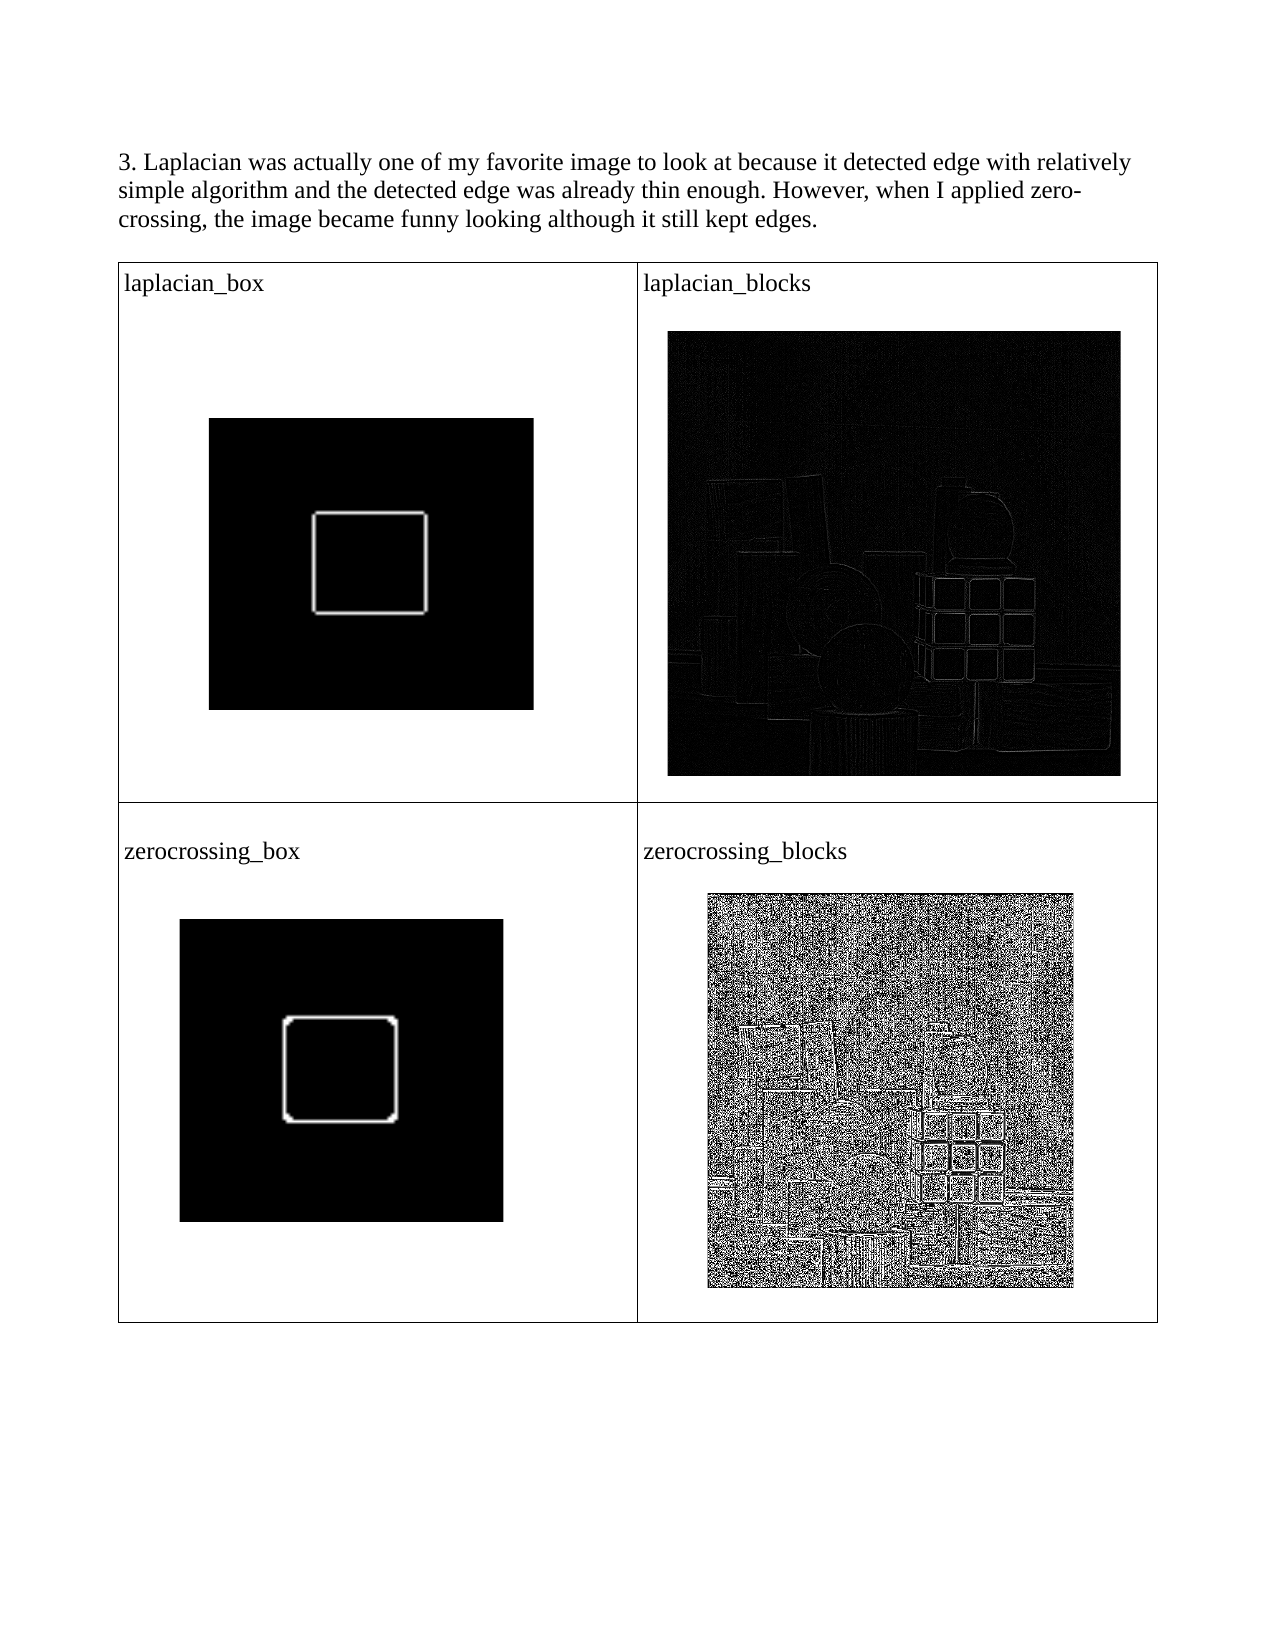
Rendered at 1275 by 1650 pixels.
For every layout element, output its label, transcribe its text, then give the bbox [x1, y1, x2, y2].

table_cell zerocrossing_blocks [638, 803, 1157, 1322]
text 3. Laplacian was actually one of my favorite image to look at because it detected edge with relatively simple algorithm and the detected edge was already thin enough. However, when I applied zero-crossing, the image became funny looking although it still kept edges. [118, 147, 1157, 233]
picture [667, 331, 1121, 776]
table_cell zerocrossing_box [119, 803, 637, 1322]
table_header laplacian_box [119, 263, 637, 802]
picture [208, 418, 534, 710]
table_header laplacian_blocks [638, 263, 1157, 802]
picture [707, 893, 1074, 1288]
picture [179, 919, 504, 1222]
